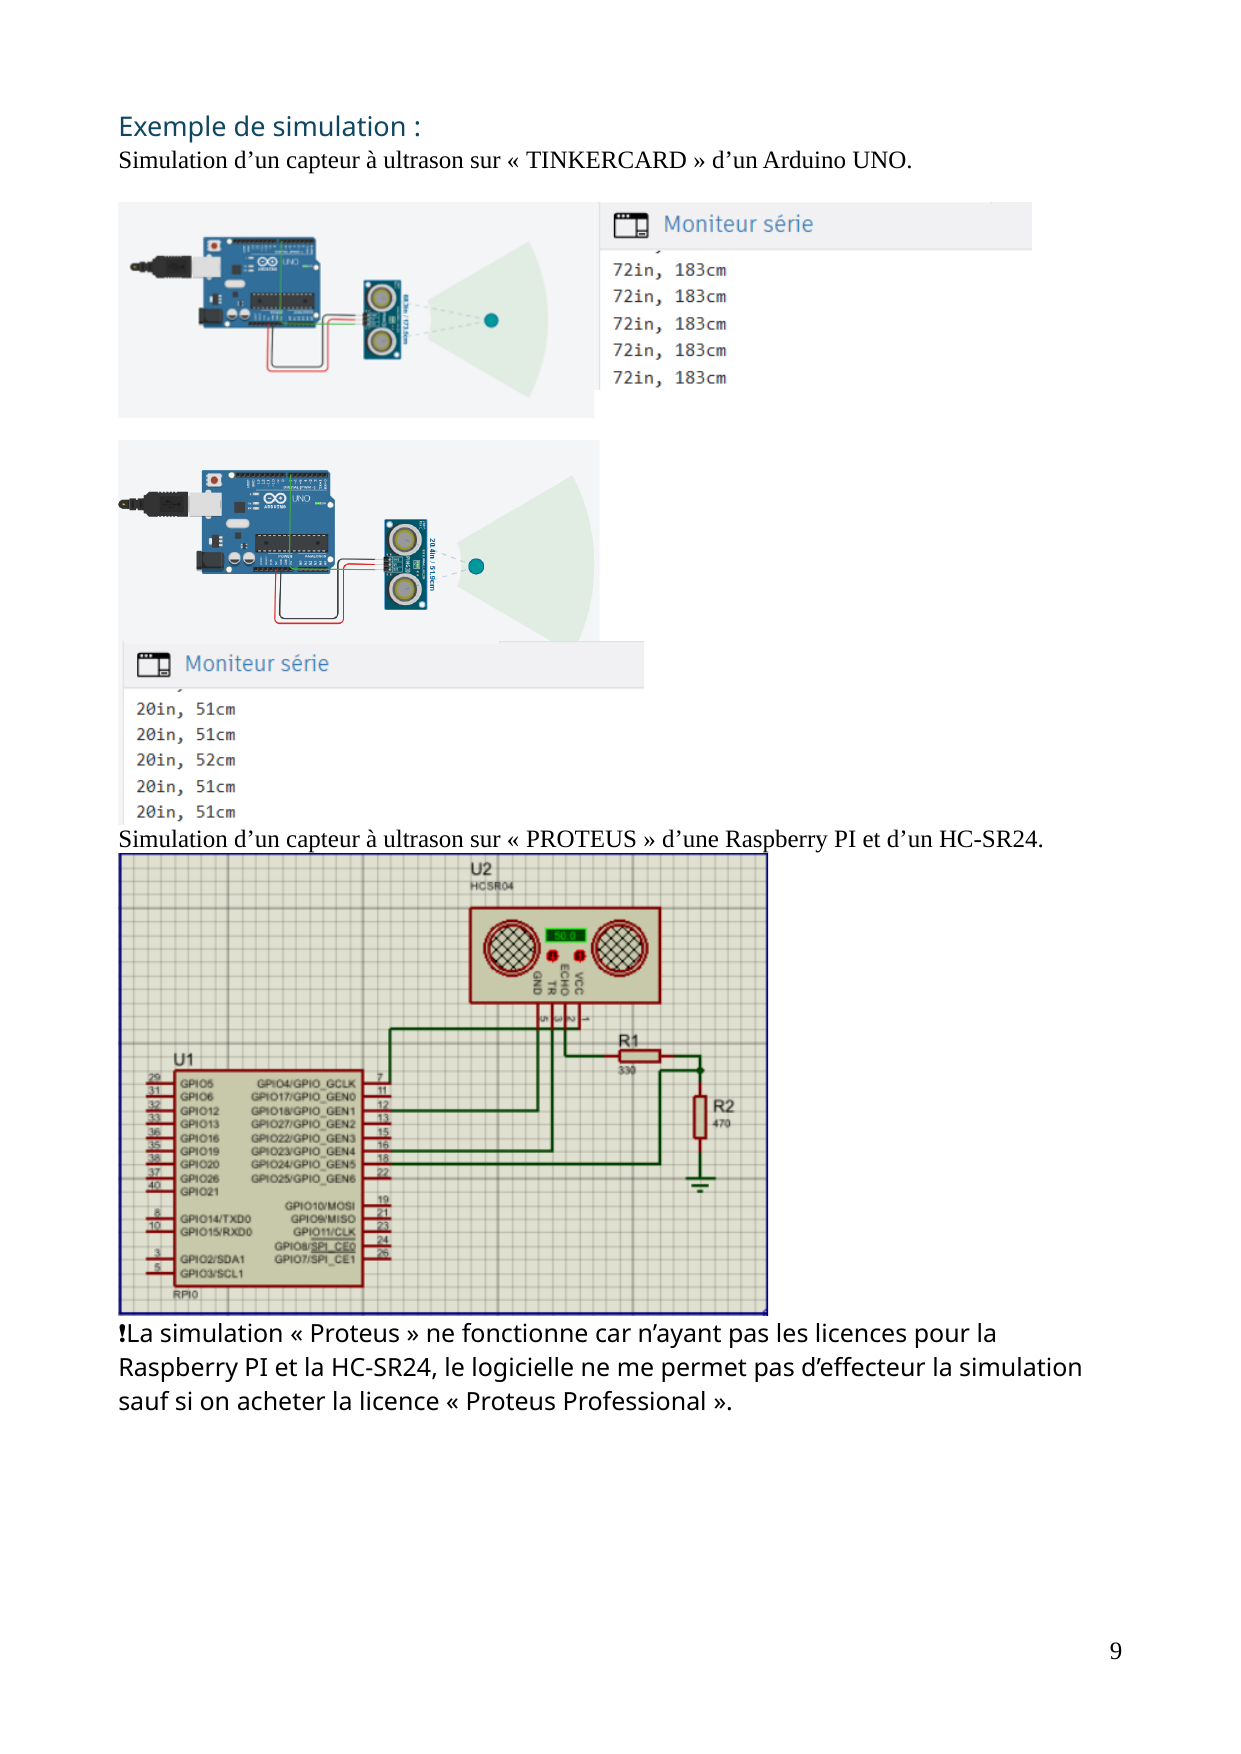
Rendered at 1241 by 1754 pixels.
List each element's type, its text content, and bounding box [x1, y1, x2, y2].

subtitle Exemple de simulation : [118, 108, 1122, 145]
text ❗La simulation « Proteus » ne fonctionne car n’ayant pas les licences pour la Raspberry PI et la HC-SR24, le logicielle ne me permet pas d’effecteur la simulation sauf si on acheter la licence « Proteus Professional ». [118, 1316, 1122, 1418]
text Simulation d’un capteur à ultrason sur « PROTEUS » d’une Raspberry PI et d’un HC-SR24. [118, 824, 1122, 853]
text Simulation d’un capteur à ultrason sur « TINKERCARD » d’un Arduino UNO. [118, 145, 1122, 173]
